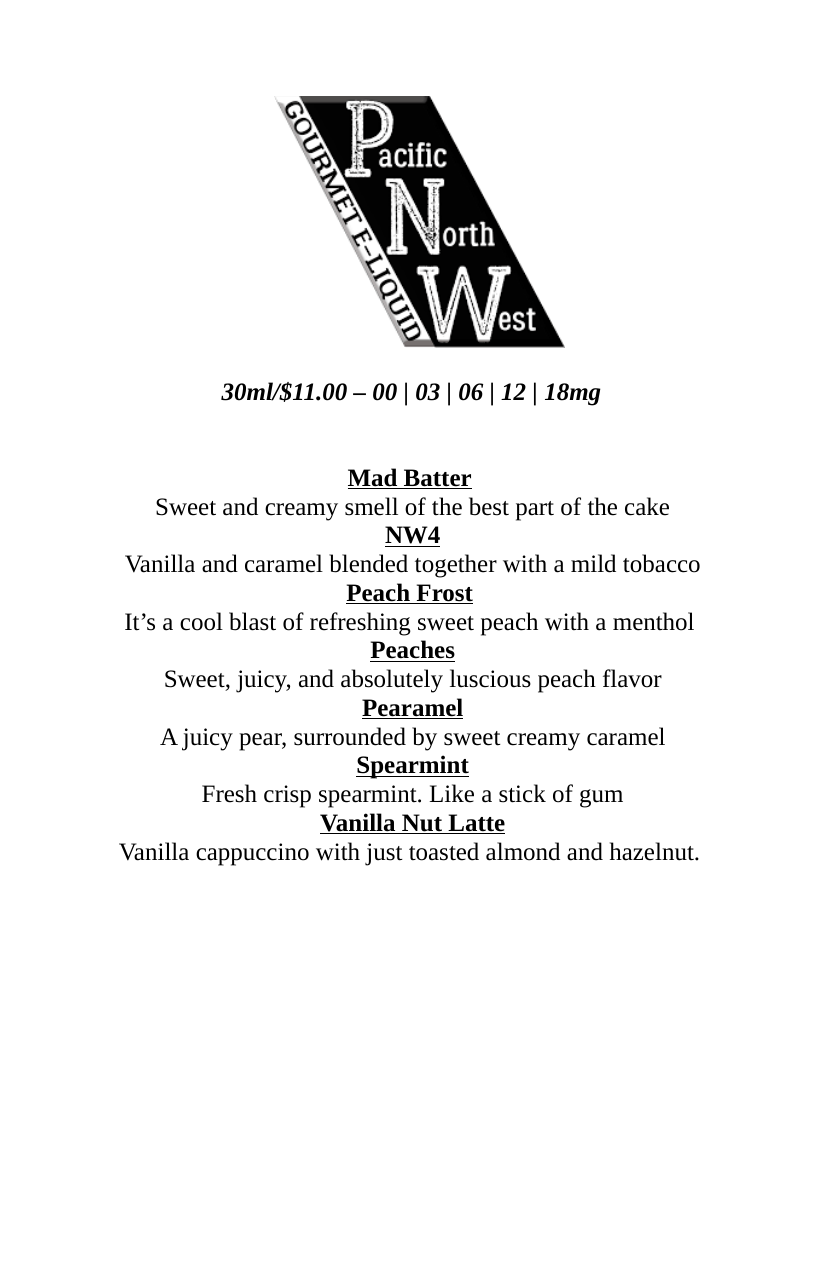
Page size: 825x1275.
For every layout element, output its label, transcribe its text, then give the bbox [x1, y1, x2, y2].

text Sweet, juicy, and absolutely luscious peach flavor [118, 664, 707, 693]
text Vanilla Nut Latte [118, 808, 707, 837]
text Vanilla cappuccino with just toasted almond and hazelnut. [118, 837, 707, 866]
text Sweet and creamy smell of the best part of the cake [118, 492, 707, 521]
text Spearmint [118, 751, 707, 779]
picture [274, 96, 565, 348]
text 30ml/$11.00 – 00 | 03 | 06 | 12 | 18mg [118, 377, 707, 406]
text Fresh crisp spearmint. Like a stick of gum [118, 779, 707, 808]
text Vanilla and caramel blended together with a mild tobacco [118, 549, 707, 578]
text Peaches [118, 636, 707, 664]
text A juicy pear, surrounded by sweet creamy caramel [118, 722, 707, 751]
text It’s a cool blast of refreshing sweet peach with a menthol [118, 607, 707, 636]
text Pearamel [118, 693, 707, 722]
text Peach Frost [118, 578, 707, 607]
text NW4 [118, 521, 707, 549]
text Mad Batter [118, 463, 707, 492]
